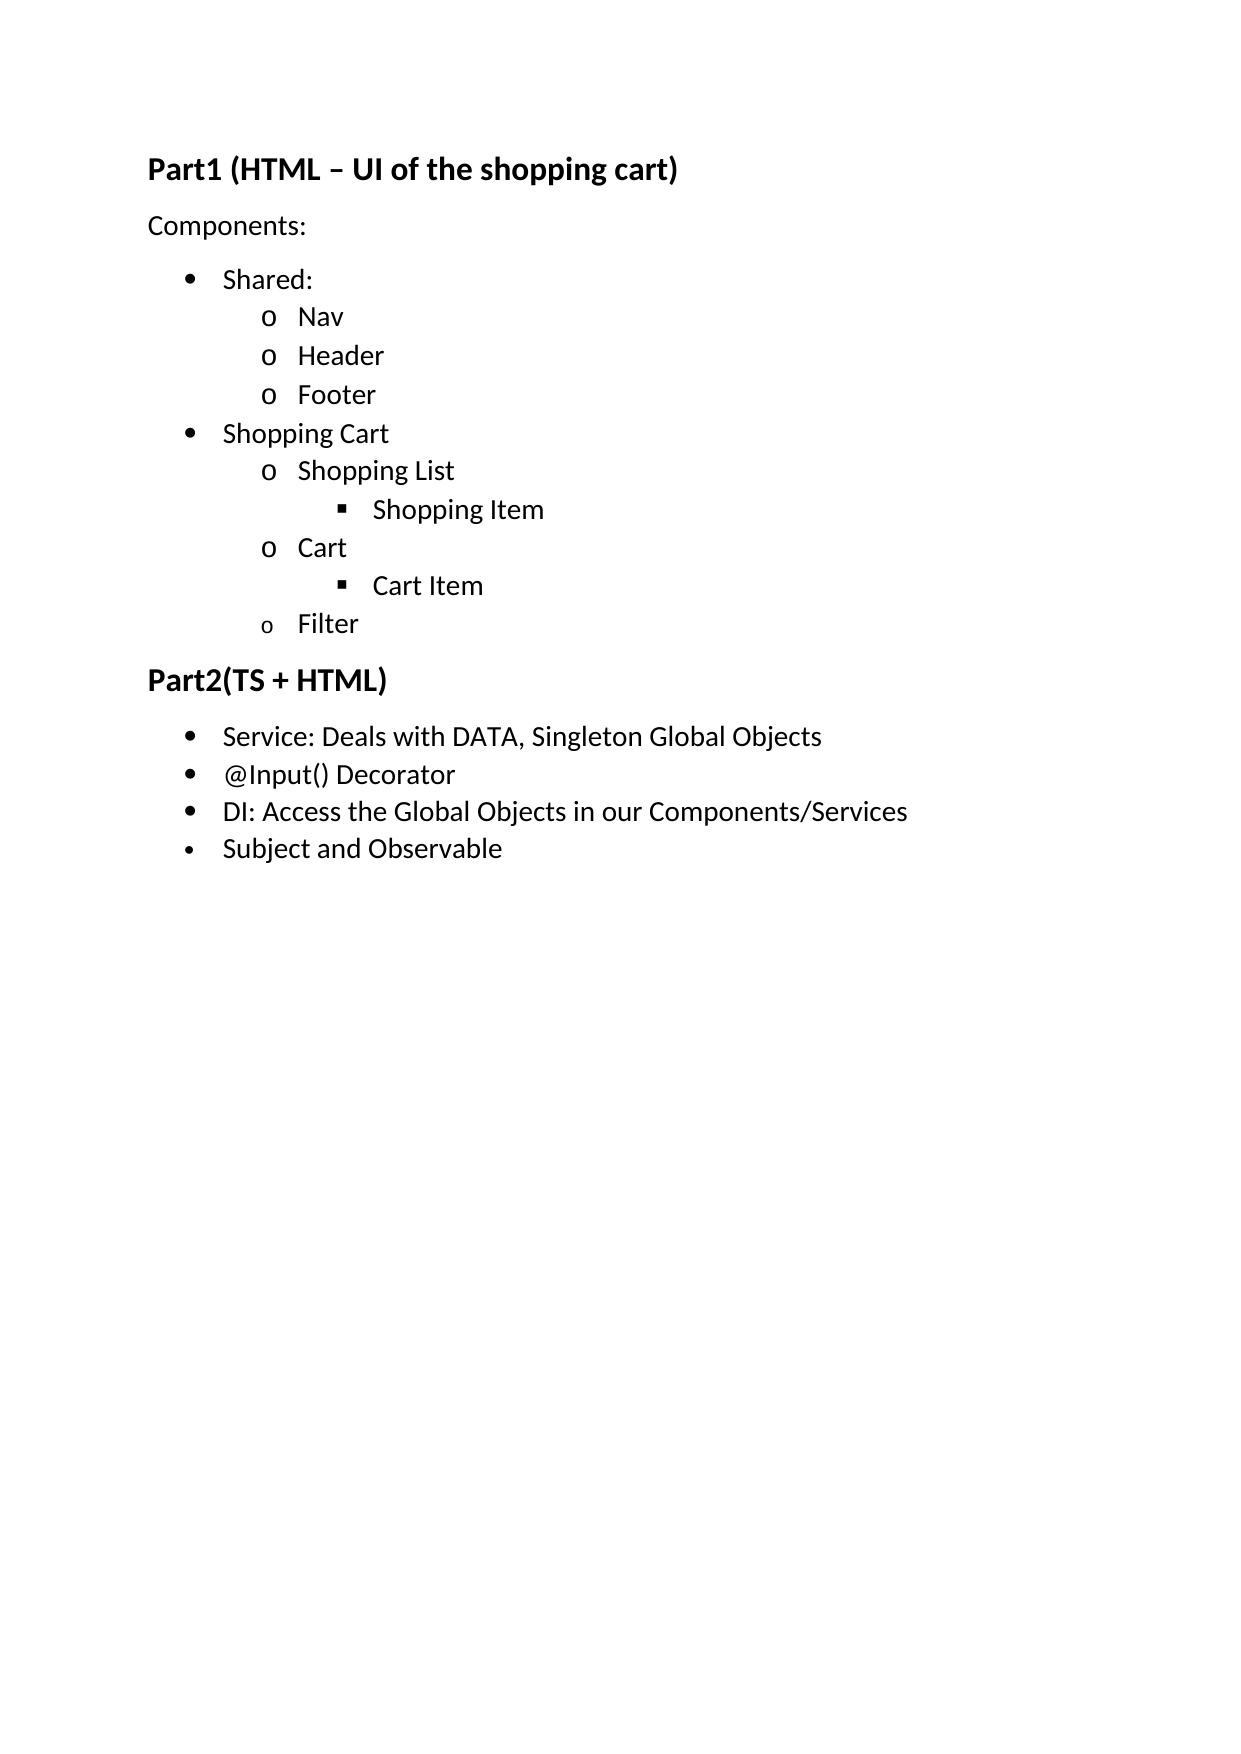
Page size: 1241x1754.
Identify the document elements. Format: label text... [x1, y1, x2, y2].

list Filter [260, 605, 1093, 641]
list Cart Item [335, 567, 1093, 603]
list @Input() Decorator [185, 756, 1093, 791]
list Nav [260, 298, 1093, 336]
text Components: [148, 207, 1093, 243]
list Shopping Cart [185, 415, 1093, 451]
list Cart [260, 529, 1093, 566]
list Service: Deals with DATA, Singleton Global Objects [185, 718, 1093, 754]
list Shopping List [260, 452, 1093, 489]
list Shopping Item [335, 491, 1093, 527]
list Header [260, 337, 1093, 374]
list Footer [260, 376, 1093, 413]
text Part1 (HTML – UI of the shopping cart) [148, 148, 1093, 188]
list Subject and Observable [185, 831, 1093, 866]
list DI: Access the Global Objects in our Components/Services [185, 793, 1093, 829]
text Part2(TS + HTML) [148, 659, 1093, 700]
list Shared: [185, 261, 1093, 297]
